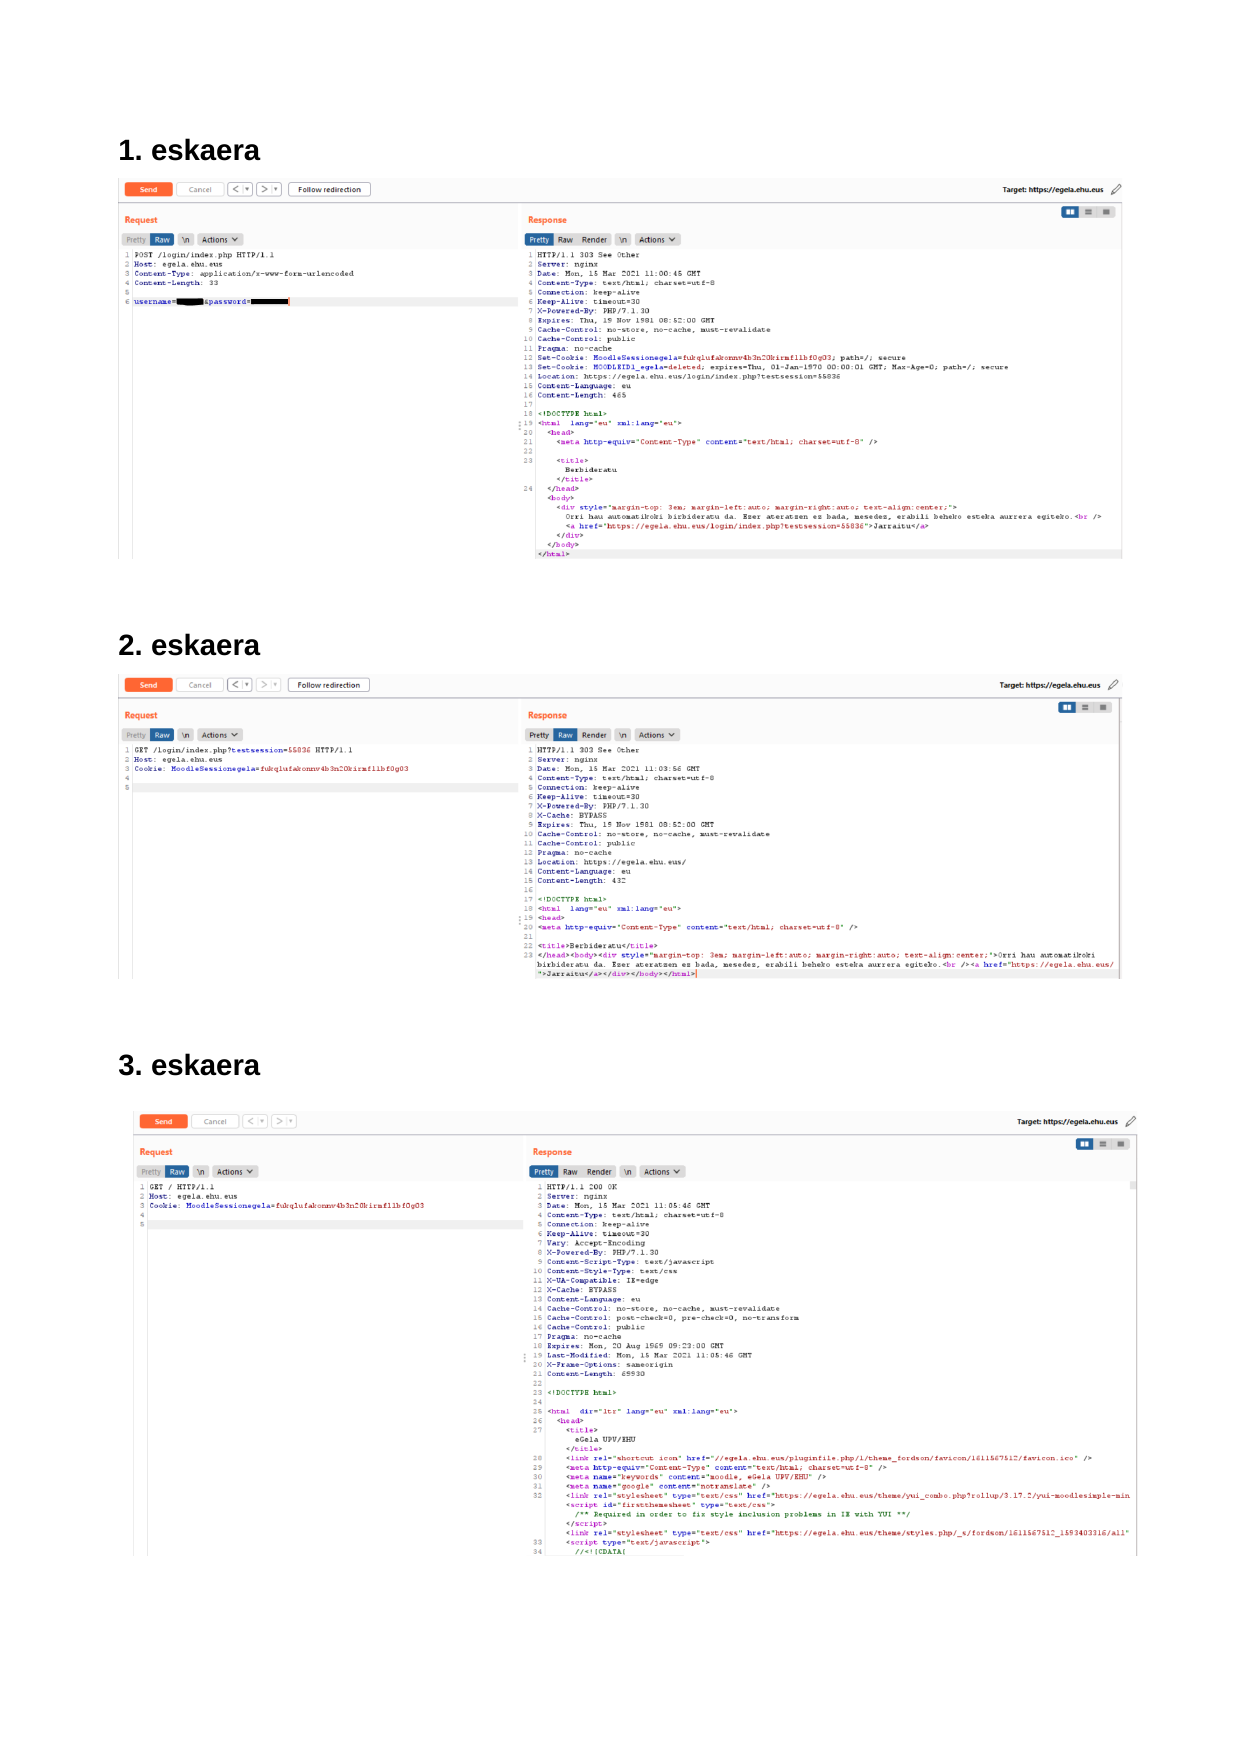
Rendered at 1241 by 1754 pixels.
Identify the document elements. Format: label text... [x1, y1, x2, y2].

picture [118, 178, 1123, 559]
subtitle 3. eskaera [118, 1048, 1122, 1082]
subtitle 2. eskaera [118, 628, 1122, 662]
picture [118, 674, 1123, 979]
picture [133, 1111, 1138, 1556]
subtitle 1. eskaera [118, 133, 1122, 166]
